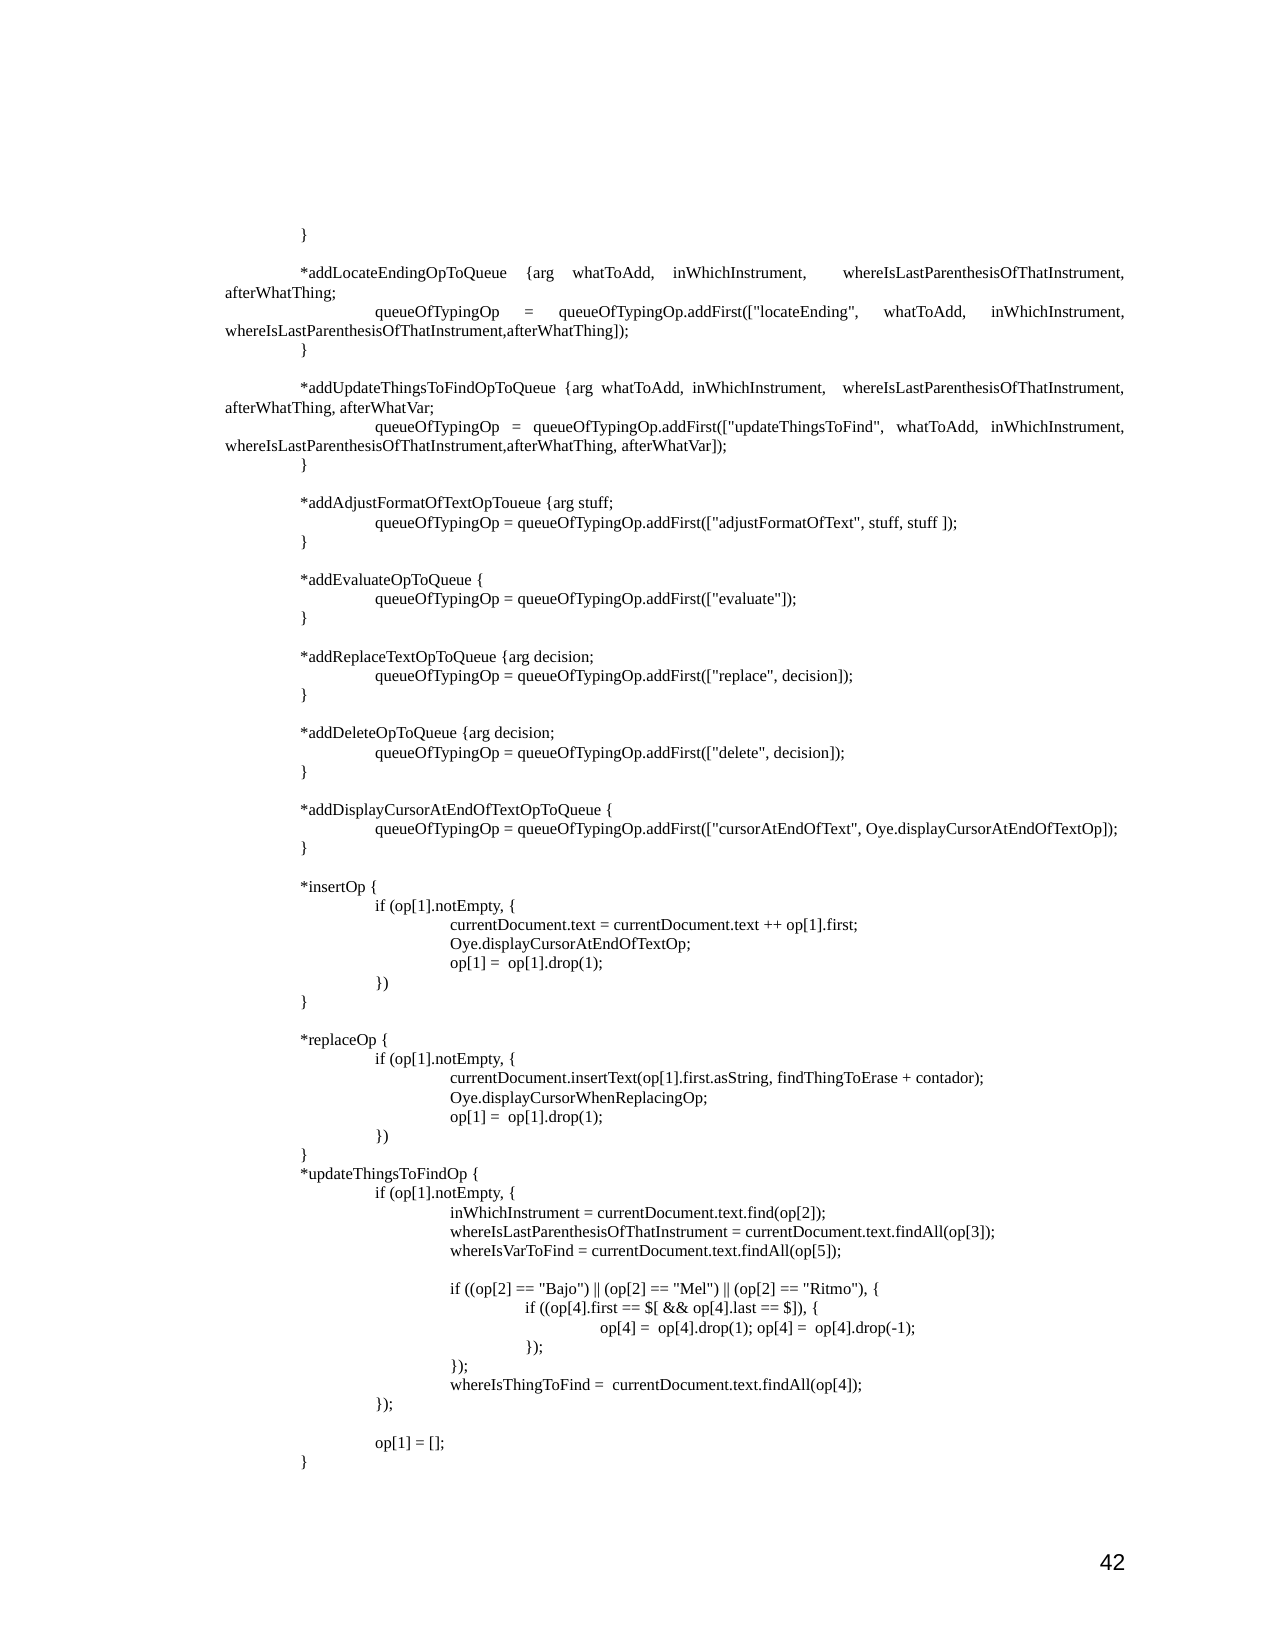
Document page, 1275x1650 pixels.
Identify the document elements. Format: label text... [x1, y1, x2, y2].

text Oye.displayCursorWhenReplacingOp; [225, 1087, 1125, 1107]
text whereIsThingToFind = currentDocument.text.findAll(op[4]); [225, 1375, 1125, 1394]
text op[1] = op[1].drop(1); [225, 1107, 1125, 1126]
text if (op[1].notEmpty, { [225, 896, 1125, 915]
text } [225, 1145, 1125, 1164]
text }); [225, 1337, 1125, 1356]
text queueOfTypingOp = queueOfTypingOp.addFirst(["evaluate"]); [225, 589, 1125, 608]
text } [225, 532, 1125, 551]
text } [225, 685, 1125, 704]
text }); [225, 1394, 1125, 1413]
text } [225, 455, 1125, 474]
text inWhichInstrument = currentDocument.text.find(op[2]); [225, 1202, 1125, 1222]
text queueOfTypingOp = queueOfTypingOp.addFirst(["cursorAtEndOfText", Oye.displayCursorAtEndOfTextOp]); [225, 819, 1125, 838]
text currentDocument.insertText(op[1].first.asString, findThingToErase + contador); [225, 1068, 1125, 1087]
text queueOfTypingOp = queueOfTypingOp.addFirst(["locateEnding", whatToAdd, inWhichInstrument, whereIsLastParenthesisOfThatInstrument,afterWhatThing]); [225, 302, 1125, 340]
text *addUpdateThingsToFindOpToQueue {arg whatToAdd, inWhichInstrument, whereIsLastParenthesisOfThatInstrument, afterWhatThing, afterWhatVar; [225, 378, 1125, 417]
text }) [225, 972, 1125, 992]
text currentDocument.text = currentDocument.text ++ op[1].first; [225, 915, 1125, 934]
text *updateThingsToFindOp { [225, 1164, 1125, 1183]
text } [225, 992, 1125, 1011]
text }) [225, 1126, 1125, 1145]
text if ((op[4].first == $[ && op[4].last == $]), { [225, 1298, 1125, 1317]
text queueOfTypingOp = queueOfTypingOp.addFirst(["adjustFormatOfText", stuff, stuff ]); [225, 512, 1125, 532]
text Oye.displayCursorAtEndOfTextOp; [225, 934, 1125, 953]
text queueOfTypingOp = queueOfTypingOp.addFirst(["replace", decision]); [225, 666, 1125, 685]
text op[1] = op[1].drop(1); [225, 953, 1125, 972]
text queueOfTypingOp = queueOfTypingOp.addFirst(["updateThingsToFind", whatToAdd, inWhichInstrument, whereIsLastParenthesisOfThatInstrument,afterWhatThing, afterWhatVar]); [225, 417, 1125, 455]
text *insertOp { [225, 877, 1125, 896]
text queueOfTypingOp = queueOfTypingOp.addFirst(["delete", decision]); [225, 742, 1125, 762]
text if ((op[2] == "Bajo") || (op[2] == "Mel") || (op[2] == "Ritmo"), { [225, 1279, 1125, 1298]
text whereIsLastParenthesisOfThatInstrument = currentDocument.text.findAll(op[3]); [225, 1222, 1125, 1241]
text op[4] = op[4].drop(1); op[4] = op[4].drop(-1); [225, 1317, 1125, 1337]
text *addEvaluateOpToQueue { [225, 570, 1125, 589]
text } [225, 838, 1125, 857]
text *addDeleteOpToQueue {arg decision; [225, 723, 1125, 742]
text if (op[1].notEmpty, { [225, 1183, 1125, 1202]
text *addDisplayCursorAtEndOfTextOpToQueue { [225, 800, 1125, 819]
text *addLocateEndingOpToQueue {arg whatToAdd, inWhichInstrument, whereIsLastParenthesisOfThatInstrument, afterWhatThing; [225, 263, 1125, 302]
text } [225, 1452, 1125, 1471]
text }); [225, 1356, 1125, 1375]
text op[1] = []; [225, 1432, 1125, 1452]
text *addAdjustFormatOfTextOpToueue {arg stuff; [225, 493, 1125, 512]
text *addReplaceTextOpToQueue {arg decision; [225, 647, 1125, 666]
text } [225, 762, 1125, 781]
text } [225, 340, 1125, 359]
text if (op[1].notEmpty, { [225, 1049, 1125, 1068]
text } [225, 225, 1125, 244]
text whereIsVarToFind = currentDocument.text.findAll(op[5]); [225, 1241, 1125, 1260]
text } [225, 608, 1125, 627]
text *replaceOp { [225, 1030, 1125, 1049]
